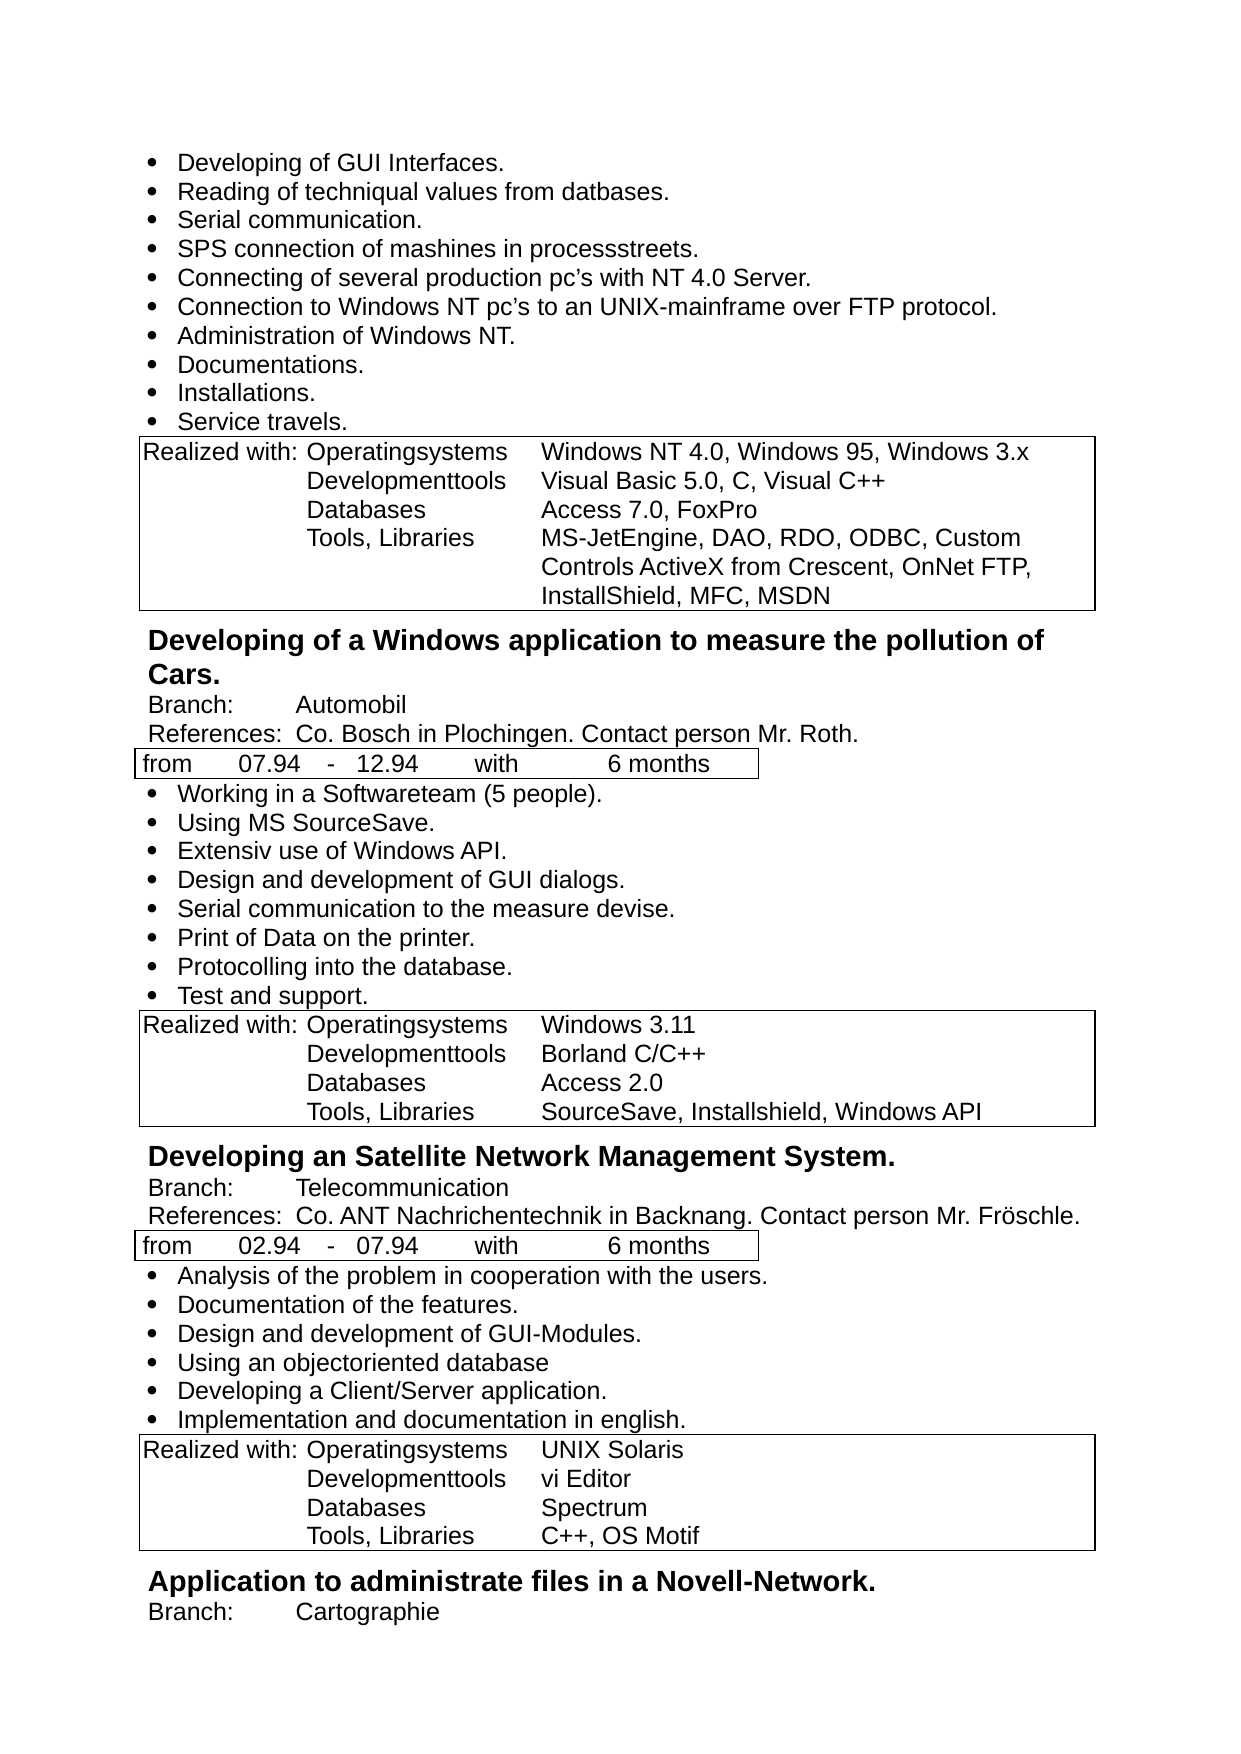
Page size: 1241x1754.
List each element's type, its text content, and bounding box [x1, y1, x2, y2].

table_header UNIX Solaris [538, 1435, 1094, 1464]
list Documentation of the features. [148, 1290, 1104, 1319]
table_cell vi Editor [538, 1464, 1094, 1493]
table_cell Access 2.0 [538, 1068, 1094, 1097]
table_header Operatingsystems [303, 1435, 538, 1464]
subtitle Developing an Satellite Network Management System. [148, 1139, 1104, 1173]
list Serial communication. [148, 205, 1104, 234]
list Design and development of GUI-Modules. [148, 1319, 1104, 1347]
table_cell Databases [303, 1068, 538, 1097]
table_header Realized with: [140, 1435, 303, 1464]
list Design and development of GUI dialogs. [148, 865, 1104, 894]
table_cell Tools, Libraries [303, 1097, 538, 1126]
list Installations. [148, 378, 1104, 407]
table_cell Developmenttools [303, 1039, 538, 1068]
table_header Realized with: [140, 437, 303, 466]
table_header with [467, 749, 600, 778]
list Serial communication to the measure devise. [148, 894, 1104, 923]
list Analysis of the problem in cooperation with the users. [148, 1261, 1104, 1290]
list Extensiv use of Windows API. [148, 836, 1104, 865]
table_cell [140, 495, 303, 523]
table_cell C++, OS Motif [538, 1521, 1094, 1550]
list Connection to Windows NT pc’s to an UNIX-mainframe over FTP protocol. [148, 292, 1104, 321]
text Branch: Automobil [148, 690, 1104, 719]
table_cell [140, 1097, 303, 1126]
table_header Windows NT 4.0, Windows 95, Windows 3.x [538, 437, 1094, 466]
list Service travels. [148, 407, 1104, 436]
table_header 07.94 [231, 749, 319, 778]
table_header 12.94 [349, 749, 467, 778]
list Using an objectoriented database [148, 1347, 1104, 1376]
table_cell SourceSave, Installshield, Windows API [538, 1097, 1094, 1126]
table_cell Spectrum [538, 1493, 1094, 1521]
table_header with [467, 1231, 600, 1260]
table_cell [140, 1068, 303, 1097]
table_cell Databases [303, 1493, 538, 1521]
table_cell [140, 1493, 303, 1521]
list Protocolling into the database. [148, 952, 1104, 981]
table_cell Access 7.0, FoxPro [538, 495, 1094, 523]
table_cell [140, 1464, 303, 1493]
table_header Operatingsystems [303, 1011, 538, 1039]
table_cell [140, 1521, 303, 1550]
table_header 07.94 [349, 1231, 467, 1260]
table_header Windows 3.11 [538, 1011, 1094, 1039]
text Branch: Cartographie [148, 1597, 1104, 1626]
list Developing a Client/Server application. [148, 1376, 1104, 1405]
table_header Realized with: [140, 1011, 303, 1039]
table_cell Visual Basic 5.0, C, Visual C++ [538, 466, 1094, 495]
table_cell [140, 1039, 303, 1068]
list SPS connection of mashines in processstreets. [148, 234, 1104, 263]
subtitle Developing of a Windows application to measure the pollution of Cars. [148, 623, 1104, 690]
list Implementation and documentation in english. [148, 1405, 1104, 1434]
text References: Co. ANT Nachrichentechnik in Backnang. Contact person Mr. Fröschle. [148, 1201, 1104, 1230]
list Reading of techniqual values from datbases. [148, 176, 1104, 205]
table_cell Borland C/C++ [538, 1039, 1094, 1068]
table_header - [319, 1231, 349, 1260]
list Documentations. [148, 349, 1104, 378]
list Working in a Softwareteam (5 people). [148, 779, 1104, 807]
table_header 02.94 [231, 1231, 319, 1260]
table_header from [136, 1231, 231, 1260]
text References: Co. Bosch in Plochingen. Contact person Mr. Roth. [148, 719, 1104, 748]
list Connecting of several production pc’s with NT 4.0 Server. [148, 263, 1104, 292]
table_cell [140, 466, 303, 495]
list Print of Data on the printer. [148, 923, 1104, 952]
list Developing of GUI Interfaces. [148, 148, 1104, 176]
table_header - [319, 749, 349, 778]
table_cell Databases [303, 495, 538, 523]
table_cell MS-JetEngine, DAO, RDO, ODBC, Custom Controls ActiveX from Crescent, OnNet FTP, InstallShield, MFC, MSDN [538, 524, 1094, 610]
text Branch: Telecommunication [148, 1173, 1104, 1201]
list Test and support. [148, 981, 1104, 1009]
table_cell Tools, Libraries [303, 1521, 538, 1550]
table_header 6 months [600, 749, 758, 778]
table_cell Tools, Libraries [303, 524, 538, 610]
list Using MS SourceSave. [148, 807, 1104, 836]
table_cell Developmenttools [303, 466, 538, 495]
table_header from [136, 749, 231, 778]
table_header Operatingsystems [303, 437, 538, 466]
table_cell [140, 524, 303, 610]
table_header 6 months [600, 1231, 758, 1260]
subtitle Application to administrate files in a Novell-Network. [148, 1564, 1104, 1597]
table_cell Developmenttools [303, 1464, 538, 1493]
list Administration of Windows NT. [148, 321, 1104, 349]
